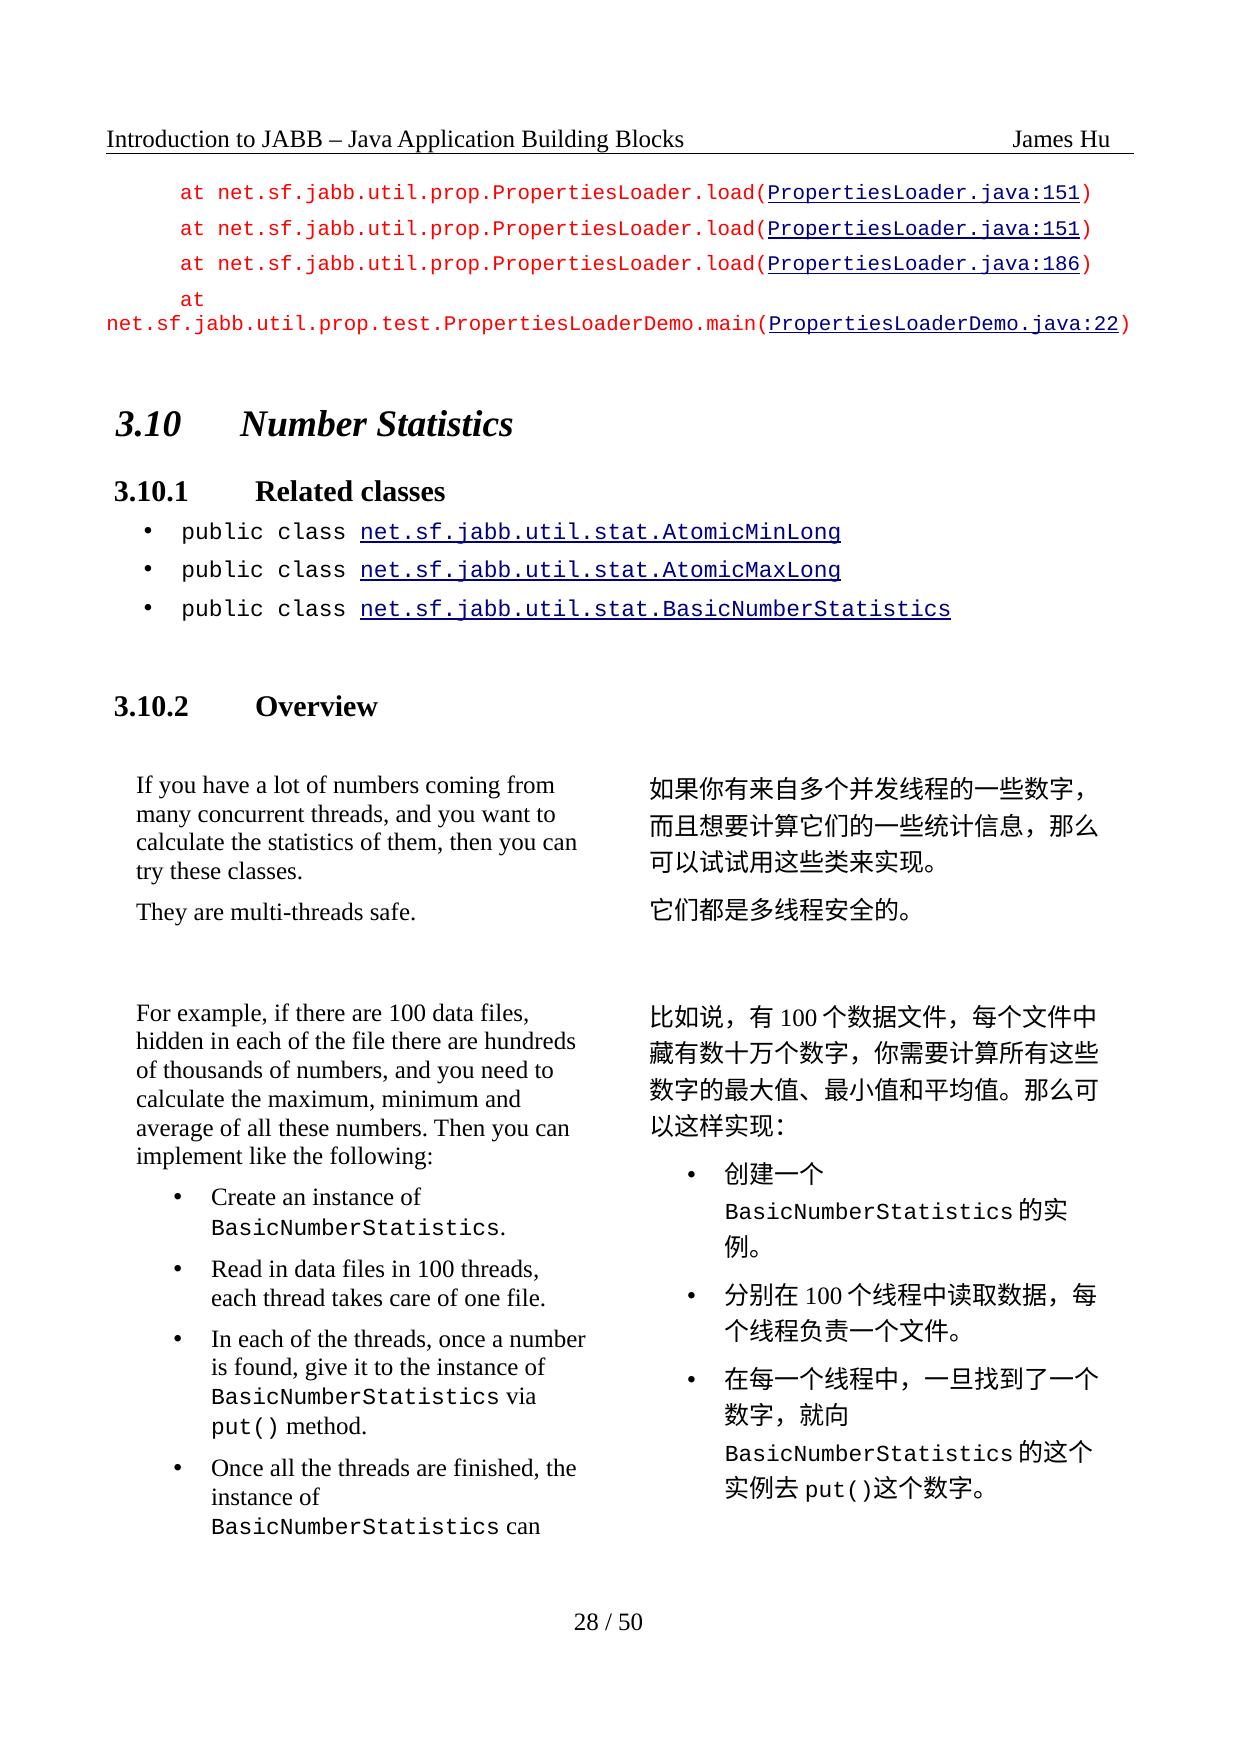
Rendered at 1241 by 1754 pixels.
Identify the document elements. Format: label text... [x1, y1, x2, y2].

list public class net.sf.jabb.util.stat.AtomicMaxLong [144, 558, 1134, 584]
list public class net.sf.jabb.util.stat.AtomicMinLong [144, 520, 1134, 546]
text at net.sf.jabb.util.prop.PropertiesLoader.load(PropertiesLoader.java:151) [106, 218, 1134, 242]
list public class net.sf.jabb.util.stat.BasicNumberStatistics [144, 597, 1134, 623]
text at net.sf.jabb.util.prop.PropertiesLoader.load(PropertiesLoader.java:186) [106, 253, 1134, 277]
table_header 如果你有来自多个并发线程的一些数字，而且想要计算它们的一些统计信息，那么可以试试用这些类来实现。 它们都是多线程安全的。 [620, 735, 1134, 962]
subtitle Related classes [106, 474, 1134, 508]
table_cell For example, if there are 100 data files, hidden in each of the file there are hundreds of thousands of numbers, and you need to calculate the maximum, minimum and average of all these numbers. Then you can implement like the following: Create an instance of BasicNumberStatistics. Read in data files in 100 threads, each thread takes care of one file. In each of the threads, once a number is found, give it to the instance of BasicNumberStatistics via put() method. Once all the threads are finished, the instance of BasicNumberStatistics can [106, 962, 620, 1571]
text at net.sf.jabb.util.prop.PropertiesLoader.load(PropertiesLoader.java:151) [106, 182, 1134, 206]
table_cell 比如说，有100个数据文件，每个文件中藏有数十万个数字，你需要计算所有这些数字的最大值、最小值和平均值。那么可以这样实现： 创建一个BasicNumberStatistics的实例。 分别在100个线程中读取数据，每个线程负责一个文件。 在每一个线程中，一旦找到了一个数字，就向BasicNumberStatistics的这个实例去put()这个数字。 当所有这些线程都结束之后，就可以从BasicNumberStatistics的这个实例中getMin(), getMax(), getSum(), getCount(), getAvg()。 [620, 962, 1134, 1571]
text at net.sf.jabb.util.prop.test.PropertiesLoaderDemo.main(PropertiesLoaderDemo.java:22) [106, 289, 1134, 336]
subtitle Number Statistics [106, 401, 1134, 444]
subtitle Overview [106, 688, 1134, 723]
table_header If you have a lot of numbers coming from many concurrent threads, and you want to calculate the statistics of them, then you can try these classes. They are multi-threads safe. [106, 735, 620, 962]
